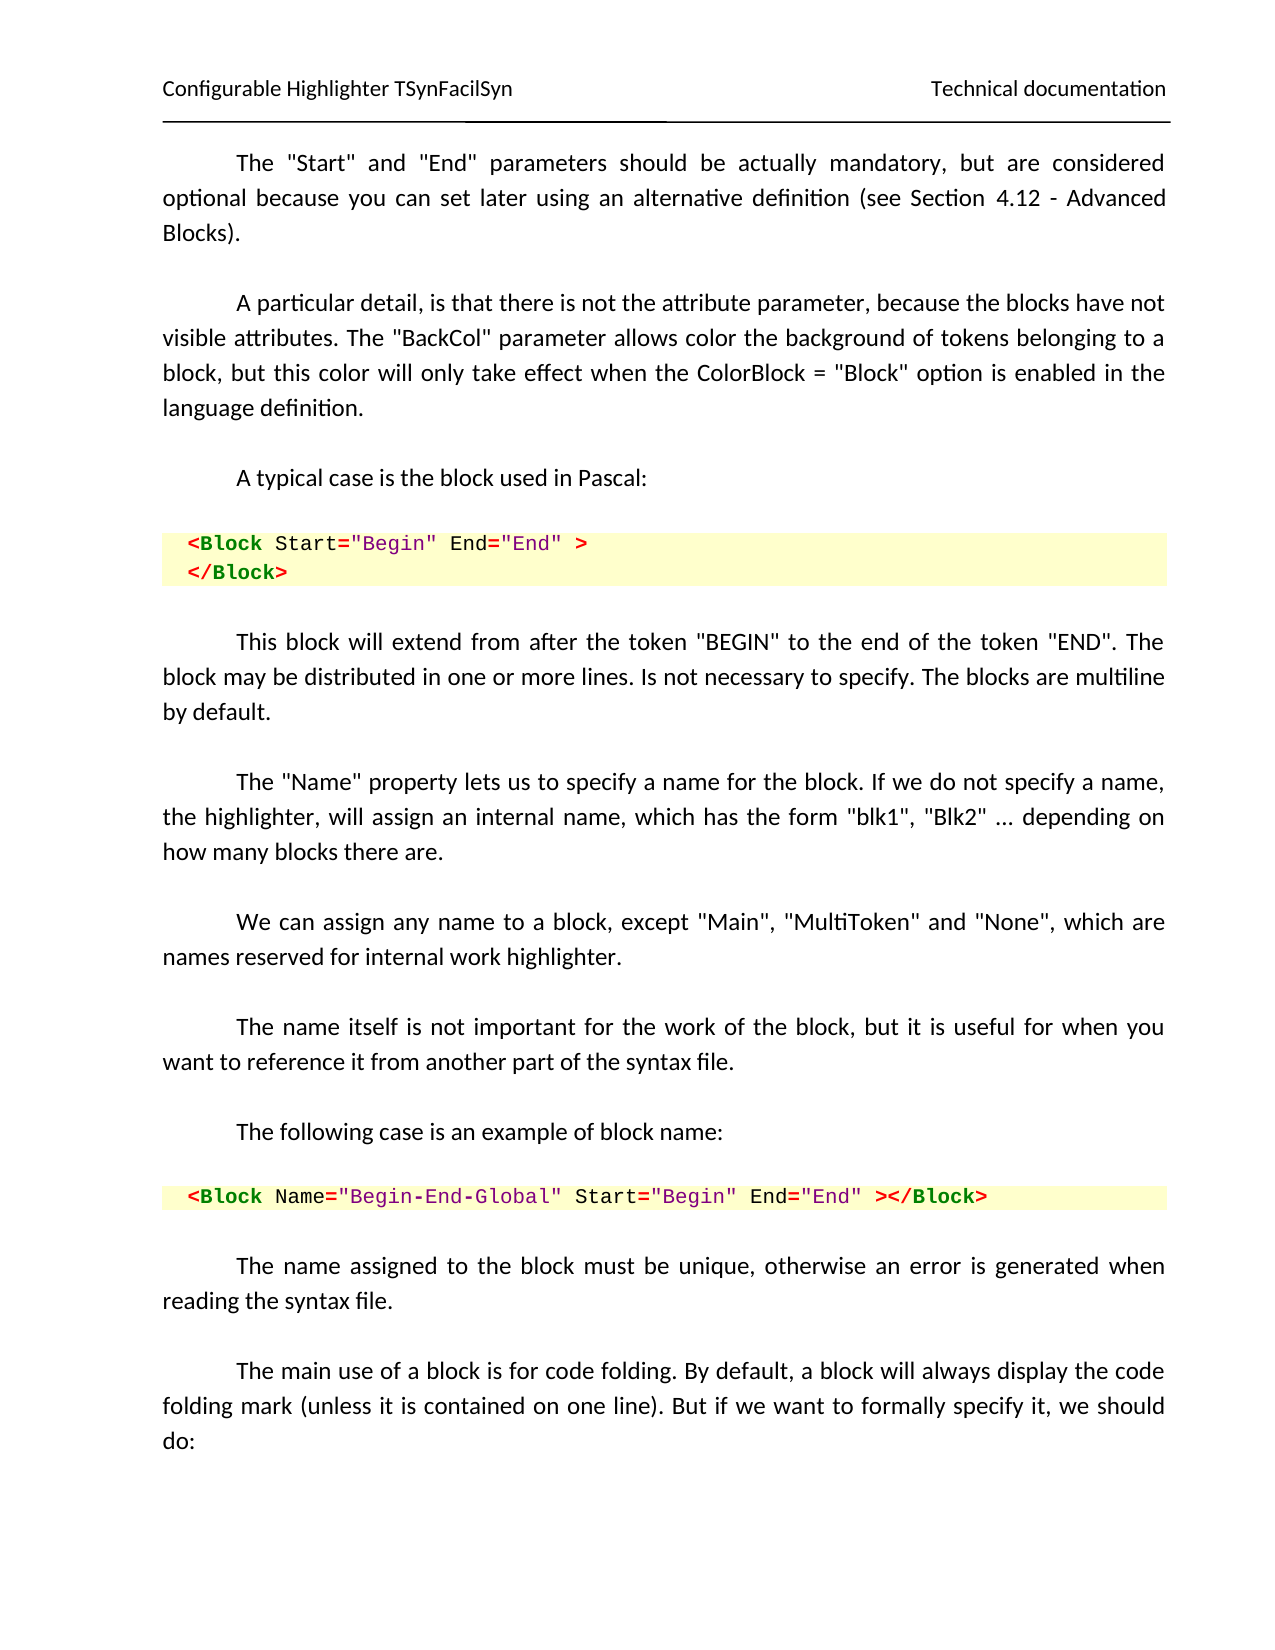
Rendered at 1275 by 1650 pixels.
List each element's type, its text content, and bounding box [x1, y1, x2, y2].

text The "Start" and "End" parameters should be actually mandatory, but are considered optional because you can set later using an alternative definition (see Section 4.12 - Advanced Blocks). [162, 148, 1167, 248]
text The "Name" property lets us to specify a name for the block. If we do not specify a name, the highlighter, will assign an internal name, which has the form "blk1", "Blk2" ... depending on how many blocks there are. [162, 766, 1167, 867]
text This block will extend from after the token "BEGIN" to the end of the token "END". The block may be distributed in one or more lines. Is not necessary to specify. The blocks are multiline by default. [162, 626, 1167, 727]
text </Block> [162, 562, 1167, 586]
text <Block Start="Begin" End="End" > [162, 533, 1167, 556]
text The following case is an example of block name: [162, 1116, 1167, 1147]
text A typical case is the block used in Pascal: [162, 463, 1167, 493]
text <Block Name="Begin-End-Global" Start="Begin" End="End" ></Block> [162, 1186, 1167, 1210]
text A particular detail, is that there is not the attribute parameter, because the blocks have not visible attributes. The "BackCol" parameter allows color the background of tokens belonging to a block, but this color will only take effect when the ColorBlock = "Block" option is enabled in the language definition. [162, 288, 1167, 423]
text The name assigned to the block must be unique, otherwise an error is generated when reading the syntax file. [162, 1250, 1167, 1316]
text We can assign any name to a block, except "Main", "MultiToken" and "None", which are names reserved for internal work highlighter. [162, 906, 1167, 972]
text The main use of a block is for code folding. By default, a block will always display the code folding mark (unless it is contained on one line). But if we want to formally specify it, we should do: [162, 1355, 1167, 1456]
text The name itself is not important for the work of the block, but it is useful for when you want to reference it from another part of the syntax file. [162, 1011, 1167, 1077]
